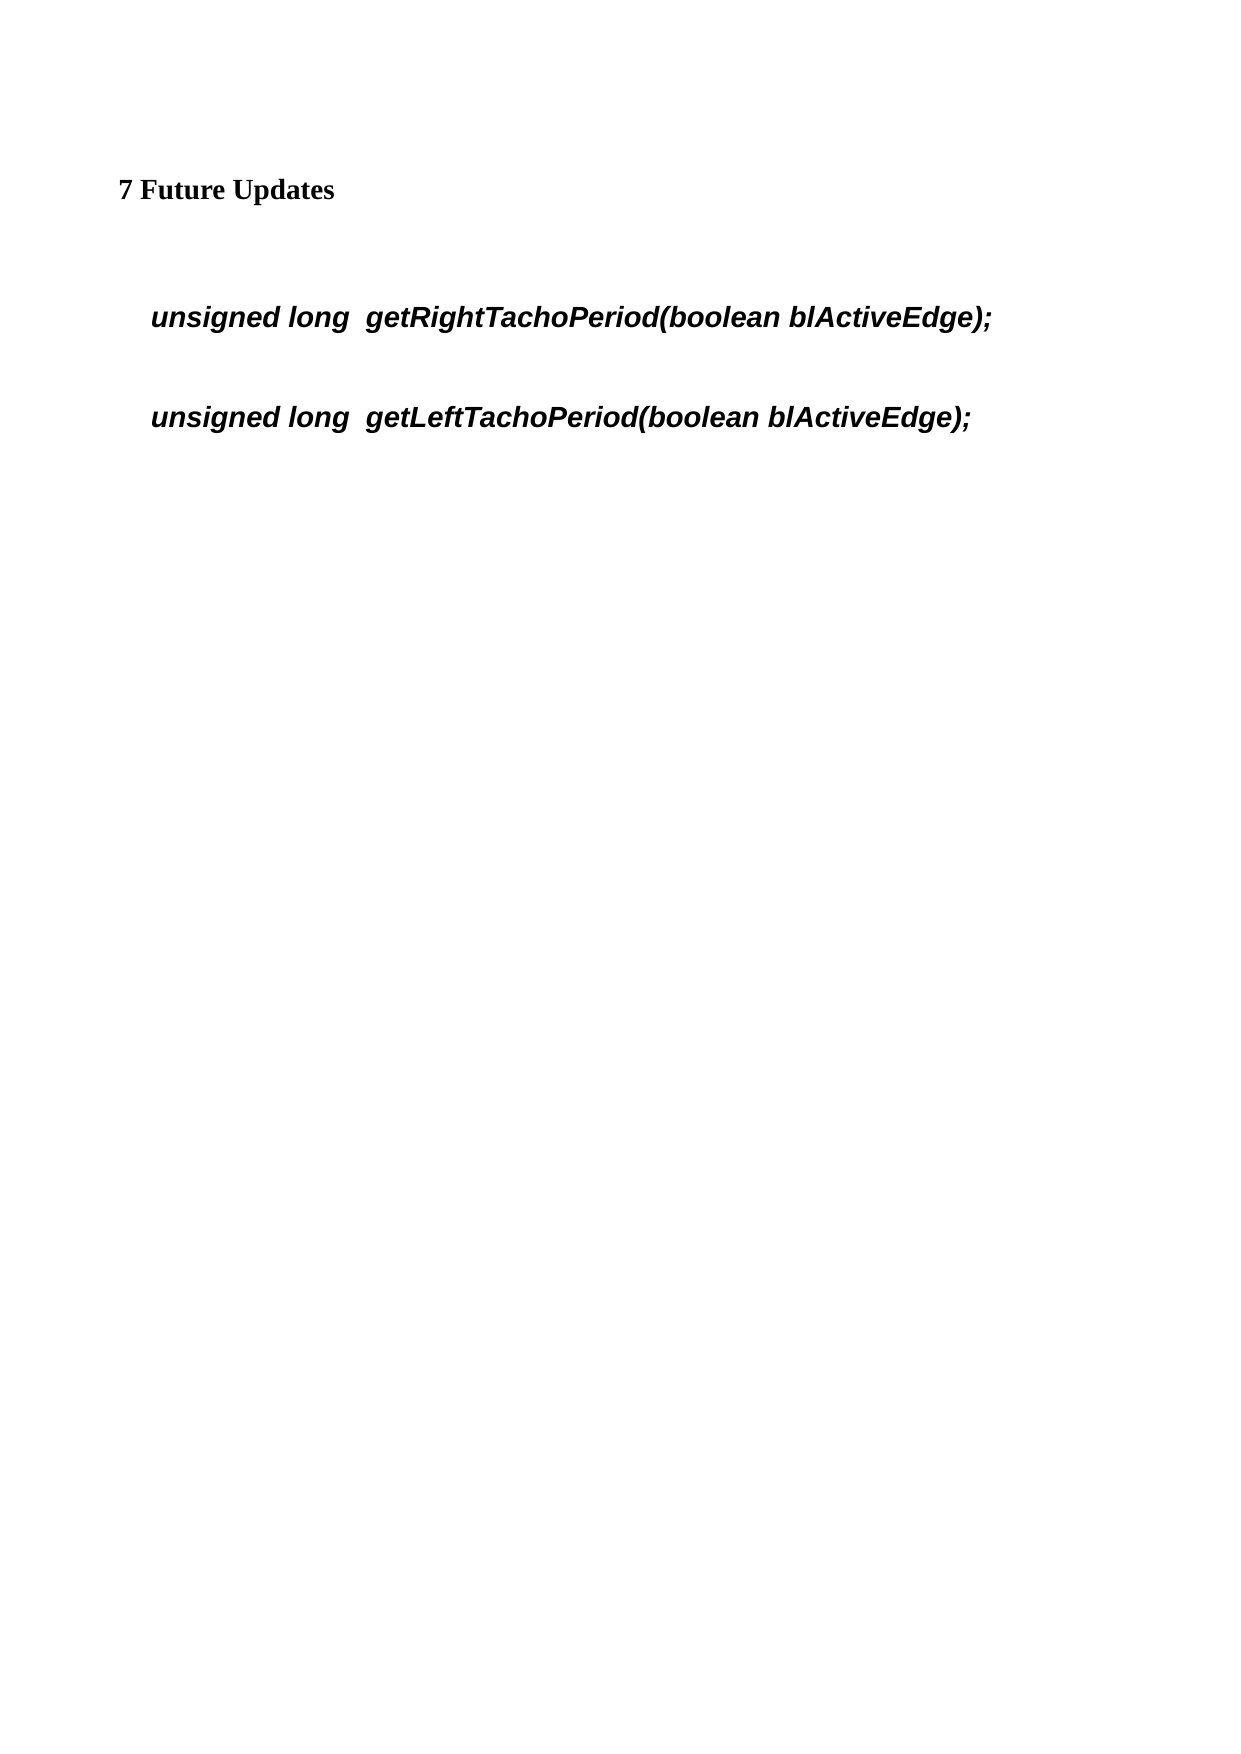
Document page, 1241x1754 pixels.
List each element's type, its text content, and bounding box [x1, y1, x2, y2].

subtitle unsigned long getLeftTachoPeriod(boolean blActiveEdge); [118, 400, 1122, 434]
subtitle Future Updates [118, 172, 1122, 205]
subtitle unsigned long getRightTachoPeriod(boolean blActiveEdge); [118, 300, 1122, 334]
